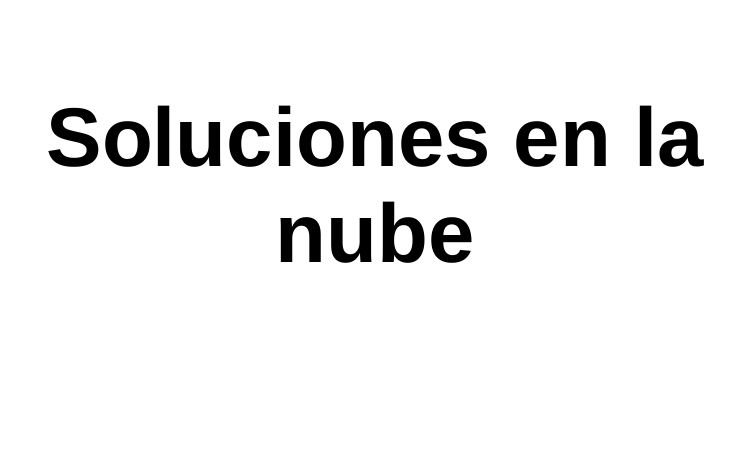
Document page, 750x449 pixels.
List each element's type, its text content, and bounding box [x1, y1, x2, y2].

title Soluciones en la nube [29, 88, 721, 280]
